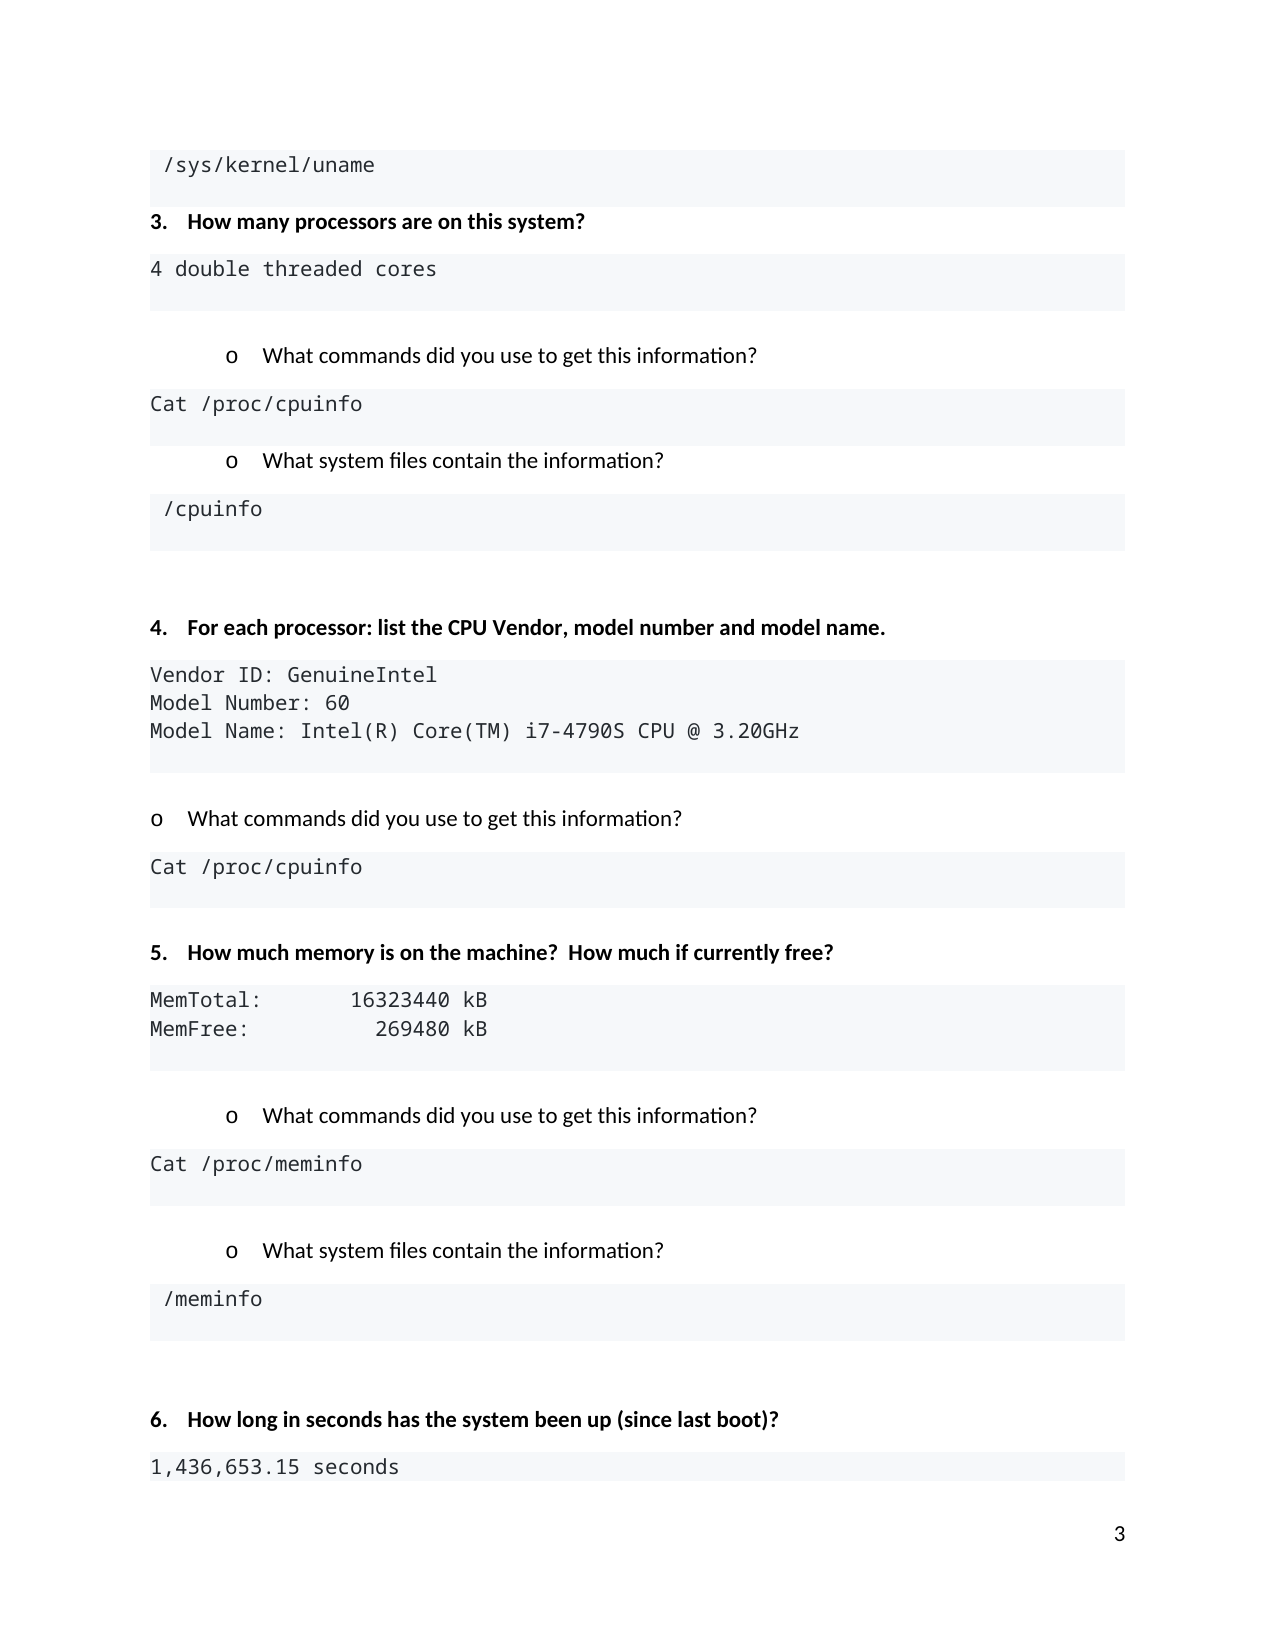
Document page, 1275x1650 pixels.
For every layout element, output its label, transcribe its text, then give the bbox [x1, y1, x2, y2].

text 1,436,653.15 seconds [150, 1452, 1125, 1481]
list What commands did you use to get this information? [150, 804, 1125, 833]
text /sys/kernel/uname [150, 150, 1125, 178]
text 4 double threaded cores [150, 254, 1125, 282]
text /cpuinfo [150, 494, 1125, 522]
text Cat /proc/meminfo [150, 1149, 1125, 1177]
list How many processors are on this system? [150, 207, 1125, 235]
text /meminfo [150, 1284, 1125, 1313]
text MemTotal: 16323440 kB [150, 985, 1125, 1014]
list How much memory is on the machine? How much if currently free? [150, 938, 1125, 967]
list What commands did you use to get this information? [225, 1101, 1125, 1130]
list What system files contain the information? [225, 1236, 1125, 1265]
list What system files contain the information? [225, 446, 1125, 475]
text Model Number: 60 [150, 688, 1125, 717]
list For each processor: list the CPU Vendor, model number and model name. [150, 613, 1125, 641]
list How long in seconds has the system been up (since last boot)? [150, 1405, 1125, 1433]
text Model Name: Intel(R) Core(TM) i7-4790S CPU @ 3.20GHz [150, 717, 1125, 745]
list What commands did you use to get this information? [225, 341, 1125, 370]
text Cat /proc/cpuinfo [150, 852, 1125, 880]
text Vendor ID: GenuineIntel [150, 660, 1125, 688]
text Cat /proc/cpuinfo [150, 389, 1125, 417]
text MemFree: 269480 kB [150, 1014, 1125, 1042]
